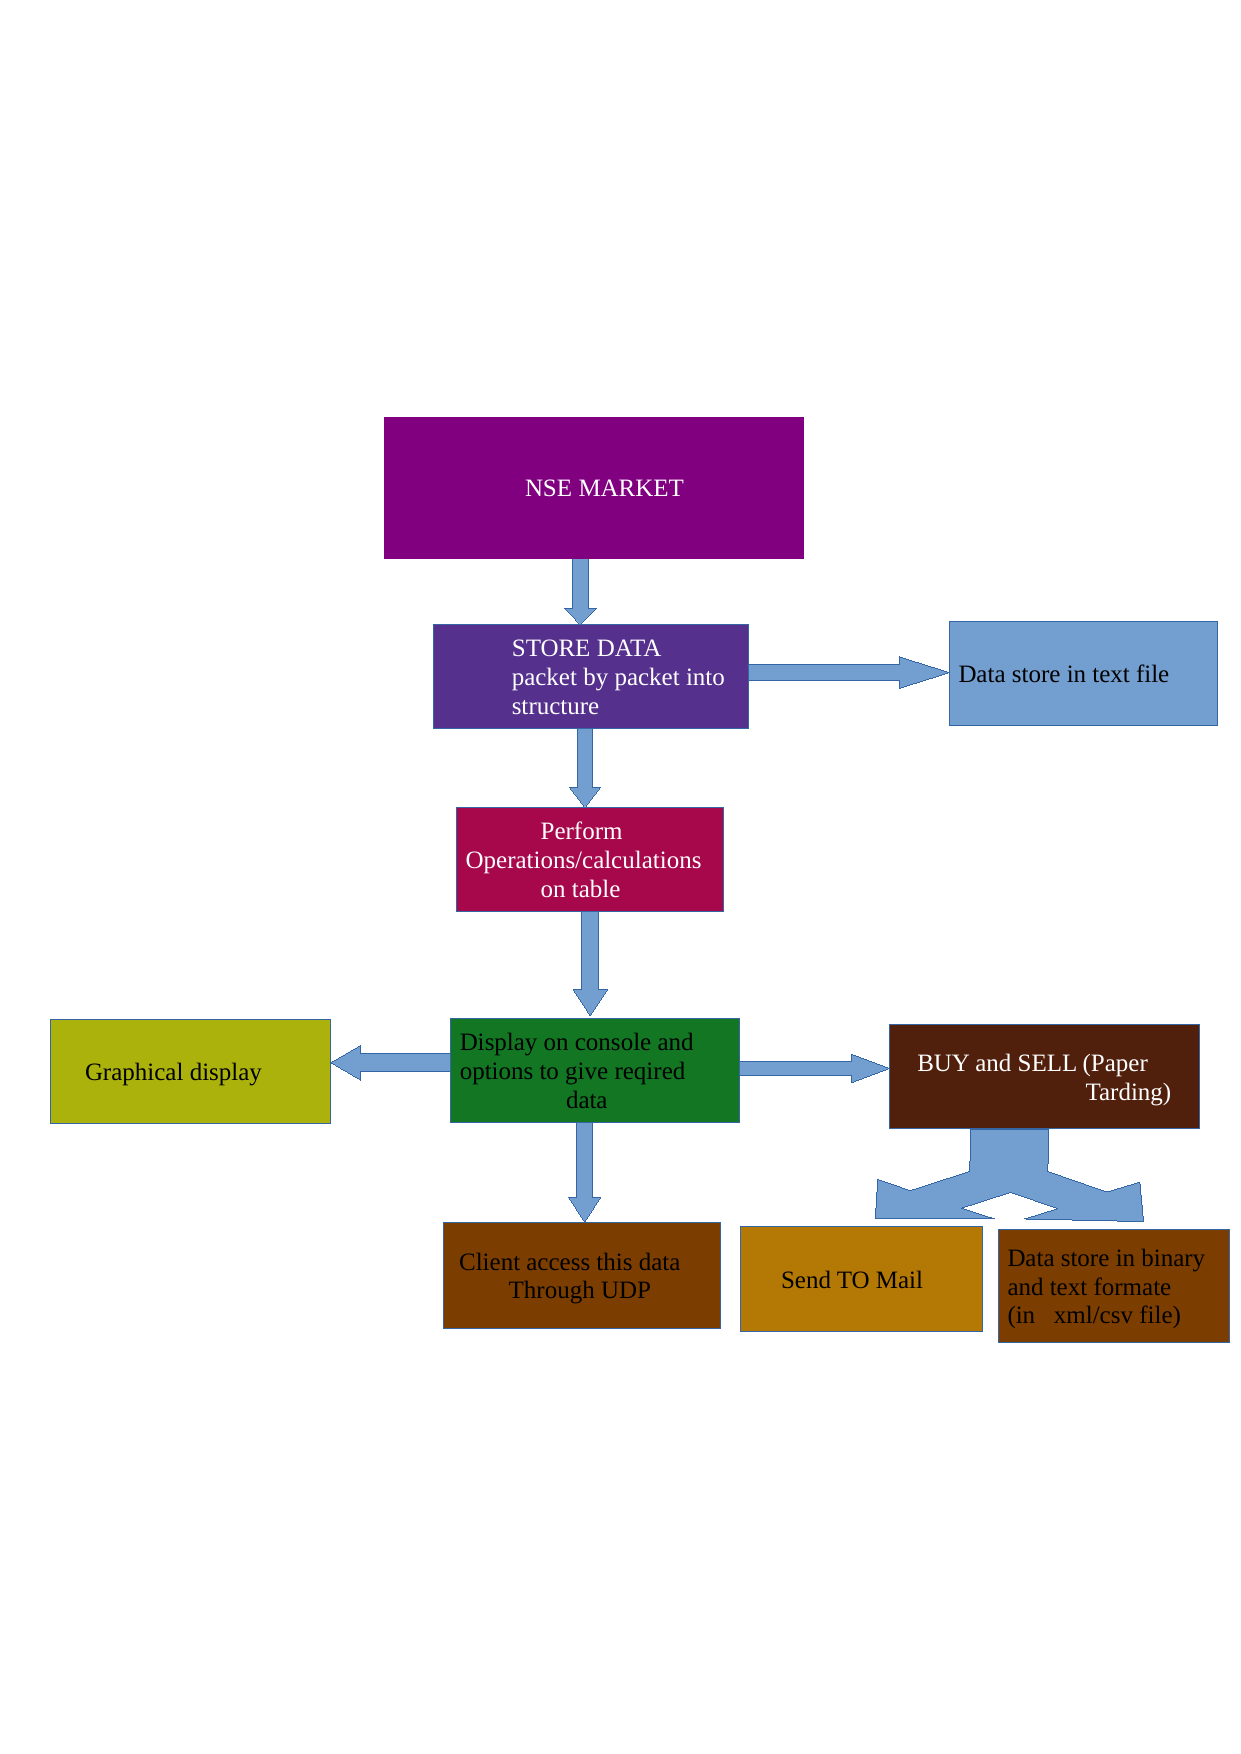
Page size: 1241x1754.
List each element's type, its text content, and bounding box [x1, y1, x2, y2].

text Tarding) [898, 1077, 1191, 1106]
text Display on console and options to give reqired [459, 1027, 731, 1085]
text Data store in text file [958, 659, 1208, 688]
text STORE DATA [443, 633, 740, 662]
text structure [443, 691, 740, 719]
text on table [465, 874, 715, 902]
text data [459, 1085, 731, 1114]
text packet by packet into [443, 662, 740, 691]
text BUY and SELL (Paper [898, 1048, 1191, 1077]
text Through UDP [453, 1276, 712, 1304]
text Send TO Mail [749, 1265, 974, 1293]
text Data store in binary and text formate [1007, 1243, 1221, 1301]
text (in xml/csv file) [1007, 1301, 1221, 1329]
text Client access this data [453, 1247, 712, 1276]
text Graphical display [60, 1057, 322, 1086]
text NSE MARKET [393, 473, 794, 502]
text Perform Operations/calculations [465, 816, 715, 874]
